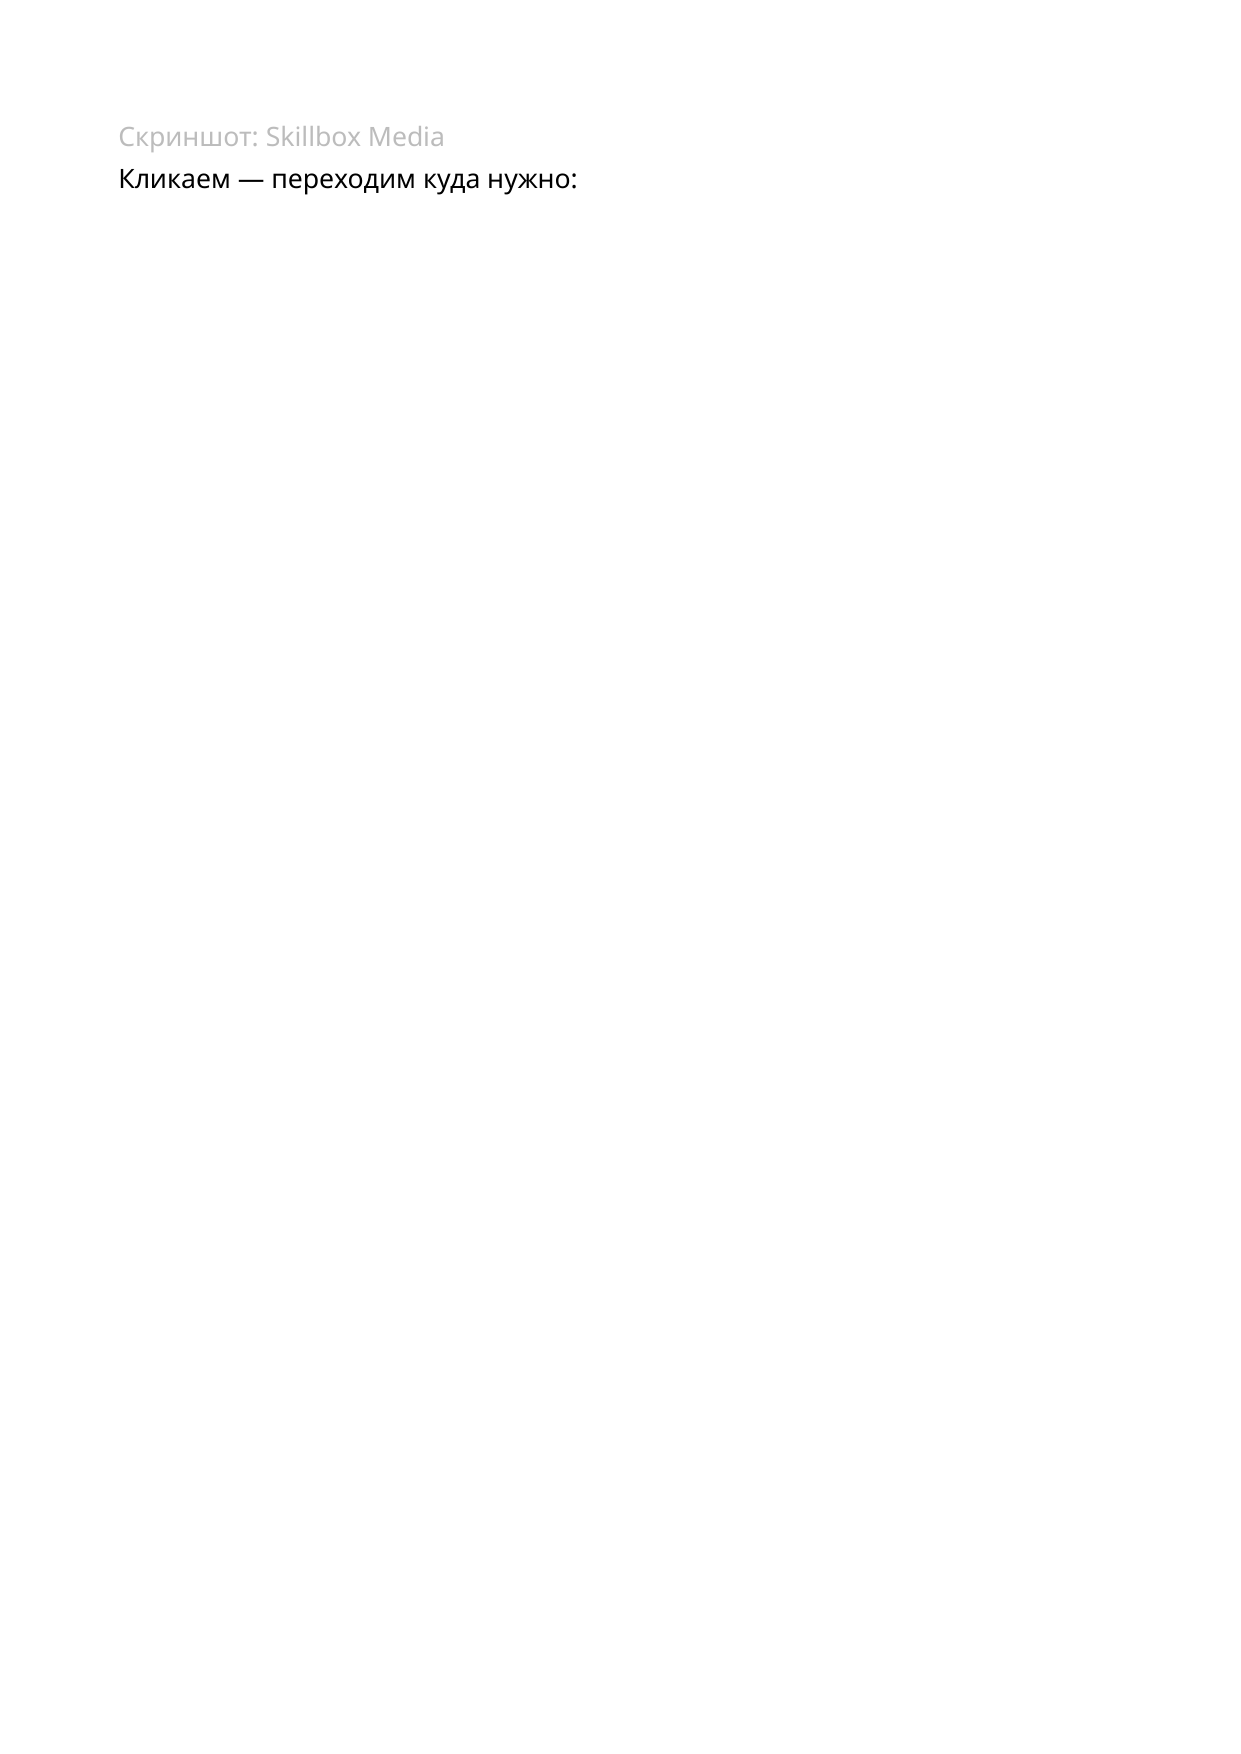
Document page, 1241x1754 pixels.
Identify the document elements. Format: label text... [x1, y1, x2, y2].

text Скриншот: Skillbox Media [118, 118, 1122, 154]
text Кликаем — переходим куда нужно: [118, 160, 1122, 196]
